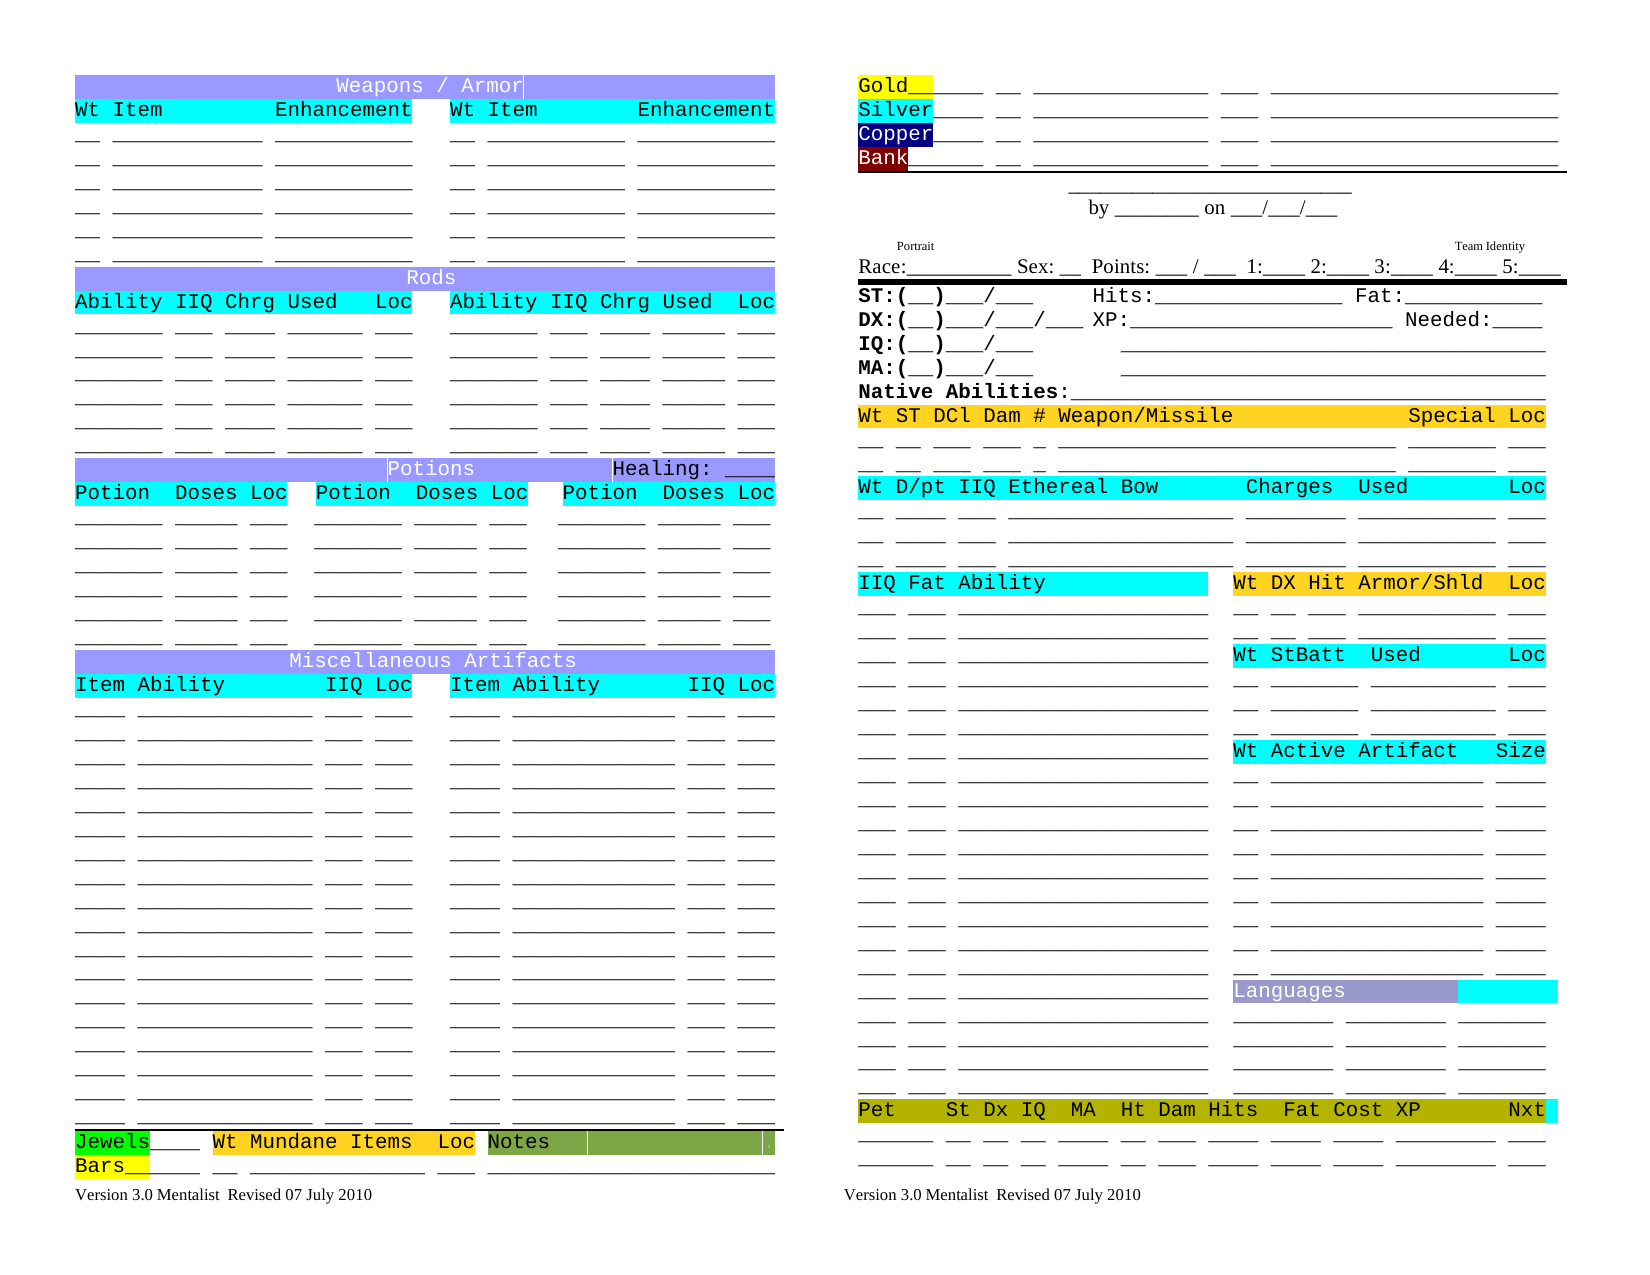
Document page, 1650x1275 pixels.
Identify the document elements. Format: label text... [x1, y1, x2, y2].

text __ ____________ ___________ __ ___________ ___________ [75, 219, 784, 243]
text Jewels____ Wt Mundane Items Loc Notes . [75, 1131, 784, 1155]
text ___ ___ ____________________ Wt StBatt Used Loc [858, 644, 1567, 668]
text _______ ___ ____ ______ ___ _______ ___ ____ _____ ___ [75, 410, 784, 434]
text Item Ability IIQ Loc Item Ability IIQ Loc [75, 674, 784, 698]
text __ ____________ ___________ __ ___________ ___________ [75, 243, 784, 267]
text ____ ______________ ___ ___ ____ _____________ ___ ___ [75, 818, 784, 842]
text ____ ______________ ___ ___ ____ _____________ ___ ___ [75, 794, 784, 818]
text ____ ______________ ___ ___ ____ _____________ ___ ___ [75, 1081, 784, 1105]
text ____ ______________ ___ ___ ____ _____________ ___ ___ [75, 1033, 784, 1057]
text Portrait Team Identity [858, 231, 1567, 254]
text ____ ______________ ___ ___ ____ _____________ ___ ___ [75, 1057, 784, 1081]
text Bank______ __ ______________ ___ _______________________ [858, 147, 1567, 171]
text DX:(__)___/___/___ XP:_____________________ Needed:____ [858, 309, 1567, 333]
text _______ _____ ___ _______ _____ ___ _______ _____ ___ [75, 626, 784, 650]
text Ability IIQ Chrg Used Loc Ability IIQ Chrg Used Loc [75, 291, 784, 314]
text _______ ___ ____ ______ ___ _______ ___ ____ _____ ___ [75, 434, 784, 458]
text ____ ______________ ___ ___ ____ _____________ ___ ___ [75, 889, 784, 913]
text ___ ___ ____________________ ________ ________ _______ [858, 1075, 1567, 1099]
text ___ ___ ____________________ __ _______ __________ ___ [858, 716, 1567, 740]
text IIQ Fat Ability Wt DX Hit Armor/Shld Loc [858, 572, 1567, 596]
text _______ _____ ___ _______ _____ ___ _______ _____ ___ [75, 530, 784, 554]
text ____ ______________ ___ ___ ____ _____________ ___ ___ [75, 866, 784, 889]
text ____ ______________ ___ ___ ____ _____________ ___ ___ [75, 1009, 784, 1033]
text ____ ______________ ___ ___ ____ _____________ ___ ___ [75, 937, 784, 961]
text ___ ___ ____________________ __ _________________ ____ [858, 932, 1567, 956]
text _______ _____ ___ _______ _____ ___ _______ _____ ___ [75, 578, 784, 602]
text Wt D/pt IIQ Ethereal Bow Charges Used Loc [858, 476, 1567, 500]
text __ ____________ ___________ __ ___________ ___________ [75, 123, 784, 147]
text Bars______ __ ______________ ___ _______________________ [75, 1155, 784, 1179]
text ___ ___ ____________________ __ __ ___ ___________ ___ [858, 596, 1567, 620]
text __ ____________ ___________ __ ___________ ___________ [75, 147, 784, 171]
text ____ ______________ ___ ___ ____ _____________ ___ ___ [75, 985, 784, 1009]
text __ ____________ ___________ __ ___________ ___________ [75, 195, 784, 219]
text Potions Healing: ____ [75, 458, 784, 482]
text ___ ___ ____________________ __ _________________ ____ [858, 812, 1567, 836]
text ___ ___ ____________________ __ _________________ ____ [858, 764, 1567, 788]
text Wt ST DCl Dam # Weapon/Missile Special Loc [858, 404, 1567, 428]
text by ________ on ___/___/___ [858, 196, 1567, 219]
text ____ ______________ ___ ___ ____ _____________ ___ ___ [75, 746, 784, 770]
text ___ ___ ____________________ __ _________________ ____ [858, 860, 1567, 884]
text ___ ___ ____________________ ________ ________ _______ [858, 1027, 1567, 1051]
text _______ _____ ___ _______ _____ ___ _______ _____ ___ [75, 602, 784, 626]
text ___ ___ ____________________ Languages [858, 979, 1567, 1003]
text ___ ___ ____________________ Wt Active Artifact Size [858, 740, 1567, 764]
text ____ ______________ ___ ___ ____ _____________ ___ ___ [75, 722, 784, 746]
text ____ ______________ ___ ___ ____ _____________ ___ ___ [75, 961, 784, 985]
text _______ _____ ___ _______ _____ ___ _______ _____ ___ [75, 506, 784, 530]
text Native Abilities:______________________________________ [858, 381, 1567, 404]
text ____ ______________ ___ ___ ____ _____________ ___ ___ [75, 913, 784, 937]
text ___ ___ ____________________ __ __ ___ ___________ ___ [858, 620, 1567, 644]
text Wt Item Enhancement Wt Item Enhancement [75, 99, 784, 123]
text __ ____________ ___________ __ ___________ ___________ [75, 171, 784, 195]
text ______ __ __ __ ____ __ ___ ____ ____ ____ ________ ___ [858, 1123, 1567, 1147]
text ____ ______________ ___ ___ ____ _____________ ___ ___ [75, 842, 784, 866]
text __ ____ ___ __________________ ________ ___________ ___ [858, 500, 1567, 524]
text Silver____ __ ______________ ___ _______________________ [858, 99, 1567, 123]
text _______ _____ ___ _______ _____ ___ _______ _____ ___ [75, 554, 784, 578]
text ___ ___ ____________________ __ _________________ ____ [858, 908, 1567, 932]
text Miscellaneous Artifacts [75, 650, 784, 674]
text _______ ___ ____ ______ ___ _______ ___ ____ _____ ___ [75, 338, 784, 362]
text Rods [75, 267, 784, 291]
text ___ ___ ____________________ ________ ________ _______ [858, 1051, 1567, 1075]
text ___ ___ ____________________ __ _________________ ____ [858, 836, 1567, 860]
text ___ ___ ____________________ __ _______ __________ ___ [858, 668, 1567, 692]
text ___ ___ ____________________ __ _______ __________ ___ [858, 692, 1567, 716]
text ____ ______________ ___ ___ ____ _____________ ___ ___ [75, 698, 784, 722]
text __ ____ ___ __________________ ________ ___________ ___ [858, 524, 1567, 548]
text ___________________________ [858, 173, 1567, 196]
text Weapons / Armor [75, 75, 784, 99]
text Gold______ __ ______________ ___ _______________________ [858, 75, 1567, 99]
text ___ ___ ____________________ ________ ________ _______ [858, 1003, 1567, 1027]
text ___ ___ ____________________ __ _________________ ____ [858, 788, 1567, 812]
text Copper____ __ ______________ ___ _______________________ [858, 123, 1567, 147]
text ___ ___ ____________________ __ _________________ ____ [858, 956, 1567, 979]
text Race:__________ Sex: __ Points: ___ / ___ 1:____ 2:____ 3:____ 4:____ 5:____ [858, 254, 1567, 279]
text __ __ ___ ___ _ ___________________________ _______ ___ [858, 452, 1567, 476]
text Pet St Dx IQ MA Ht Dam Hits Fat Cost XP Nxt [858, 1099, 1567, 1123]
text _______ ___ ____ ______ ___ _______ ___ ____ _____ ___ [75, 314, 784, 338]
text Potion Doses Loc Potion Doses Loc Potion Doses Loc [75, 482, 784, 506]
text _______ ___ ____ ______ ___ _______ ___ ____ _____ ___ [75, 362, 784, 386]
text ______ __ __ __ ____ __ ___ ____ ____ ____ ________ ___ [858, 1147, 1567, 1171]
text ____ ______________ ___ ___ ____ _____________ ___ ___ [75, 770, 784, 794]
text ___ ___ ____________________ __ _________________ ____ [858, 884, 1567, 908]
text ____ ______________ ___ ___ ____ _____________ ___ ___ [75, 1105, 784, 1129]
text IQ:(__)___/___ __________________________________ [858, 333, 1567, 357]
text _______ ___ ____ ______ ___ _______ ___ ____ _____ ___ [75, 386, 784, 410]
text __ __ ___ ___ _ ___________________________ _______ ___ [858, 428, 1567, 452]
text ST:(__)___/___ Hits:_______________ Fat:___________ [858, 285, 1567, 309]
text __ ____ ___ __________________ ________ ___________ ___ [858, 548, 1567, 572]
text MA:(__)___/___ __________________________________ [858, 357, 1567, 381]
